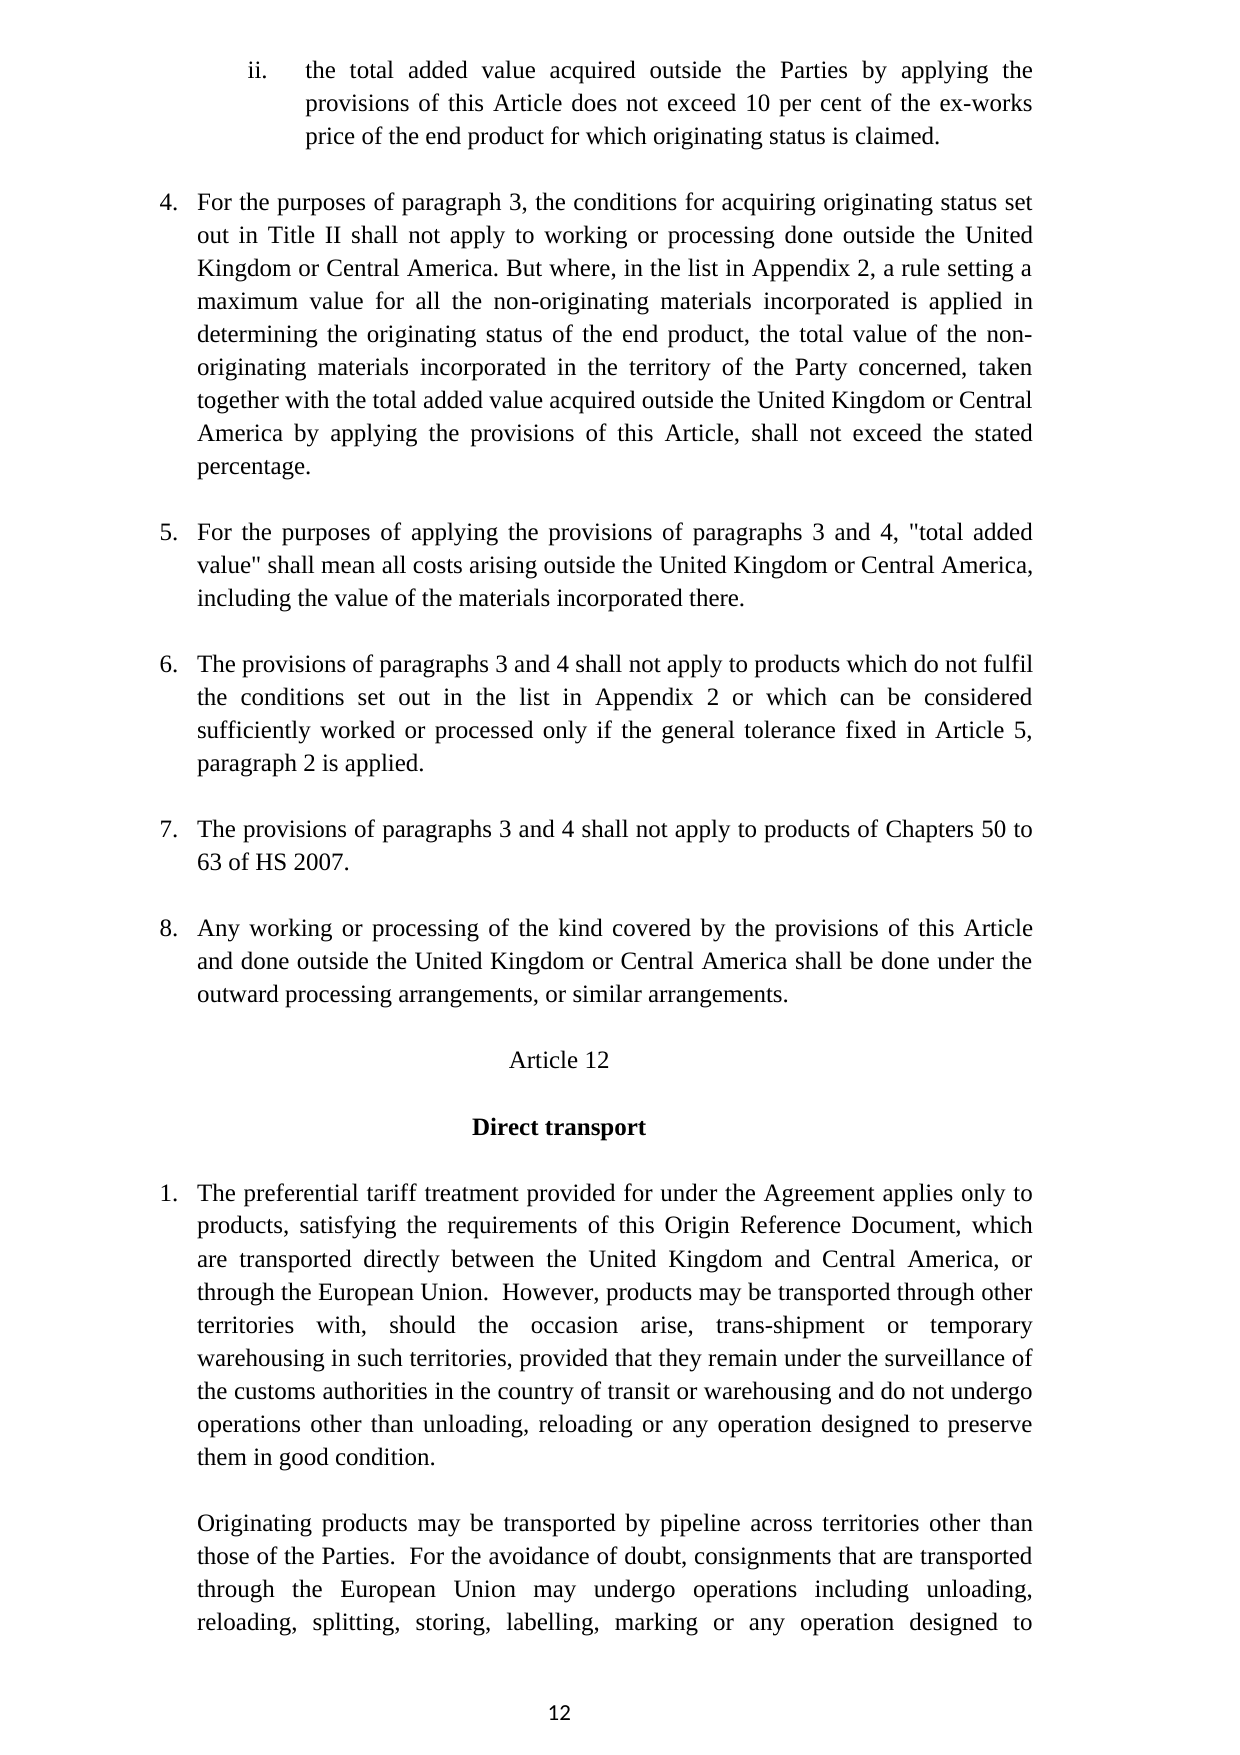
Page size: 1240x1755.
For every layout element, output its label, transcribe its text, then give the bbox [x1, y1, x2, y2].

list The provisions of paragraphs 3 and 4 shall not apply to products which do not fulfil the conditions set out in the list in Appendix 2 or which can be considered sufficiently worked or processed only if the general tolerance fixed in Article 5, paragraph 2 is applied. [159, 649, 1034, 777]
text Originating products may be transported by pipeline across territories other than those of the Parties. For the avoidance of doubt, consignments that are transported through the European Union may undergo operations including unloading, reloading, splitting, storing, labelling, marking or any operation designed to preserved them in good condition provided they remain under the surveillance of the customs authorities in the European Union Member State. [197, 1508, 1034, 1636]
list the total added value acquired outside the Parties by applying the provisions of this Article does not exceed 10 per cent of the ex-works price of the end product for which originating status is claimed. [268, 55, 1034, 88]
list Any working or processing of the kind covered by the provisions of this Article and done outside the United Kingdom or Central America shall be done under the outward processing arrangements, or similar arrangements. [159, 913, 1034, 1008]
text Direct transport [84, 1112, 1034, 1140]
list The preferential tariff treatment provided for under the Agreement applies only to products, satisfying the requirements of this Origin Reference Document, which are transported directly between the United Kingdom and Central America, or through the European Union. However, products may be transported through other territories with, should the occasion arise, trans-shipment or temporary warehousing in such territories, provided that they remain under the surveillance of the customs authorities in the country of transit or warehousing and do not undergo operations other than unloading, reloading or any operation designed to preserve them in good condition. [159, 1178, 1034, 1471]
list The provisions of paragraphs 3 and 4 shall not apply to products of Chapters 50 to 63 of HS 2007. [159, 814, 1034, 876]
text Article 12 [84, 1046, 1034, 1074]
list For the purposes of paragraph 3, the conditions for acquiring originating status set out in Title II shall not apply to working or processing done outside the United Kingdom or Central America. But where, in the list in Appendix 2, a rule setting a maximum value for all the non-originating materials incorporated is applied in determining the originating status of the end product, the total value of the non-originating materials incorporated in the territory of the Party concerned, taken together with the total added value acquired outside the United Kingdom or Central America by applying the provisions of this Article, shall not exceed the stated percentage. [159, 187, 1034, 480]
list For the purposes of applying the provisions of paragraphs 3 and 4, "total added value" shall mean all costs arising outside the United Kingdom or Central America, including the value of the materials incorporated there. [159, 517, 1034, 612]
list the total added value acquired outside the Parties by applying the provisions of this Article does not exceed 10 per cent of the ex-works price of the end product for which originating status is claimed. [268, 108, 1034, 150]
